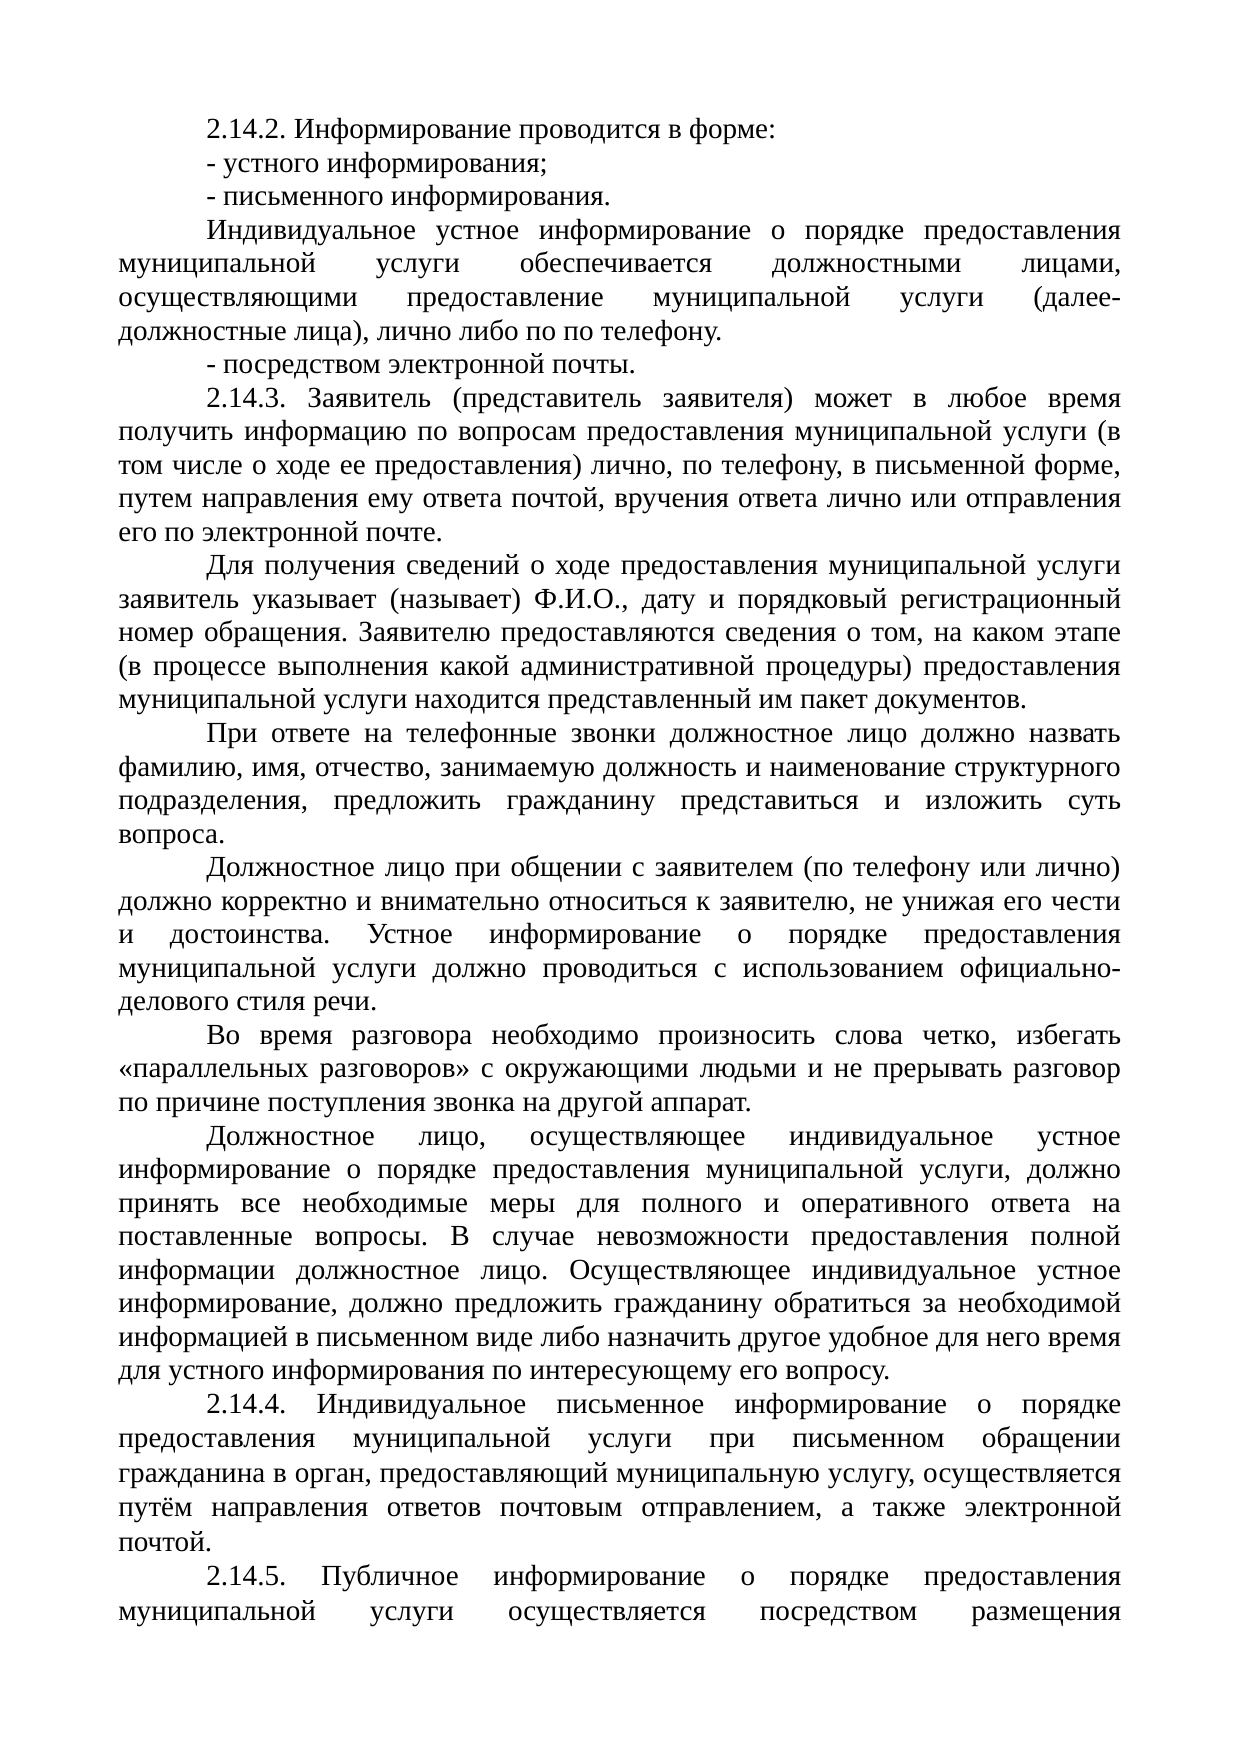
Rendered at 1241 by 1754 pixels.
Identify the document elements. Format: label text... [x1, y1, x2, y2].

text Во время разговора необходимо произносить слова четко, избегать «параллельных разговоров» с окружающими людьми и не прерывать разговор по причине поступления звонка на другой аппарат. [118, 1017, 1122, 1118]
text - письменного информирования. [118, 178, 1122, 212]
text Должностное лицо при общении с заявителем (по телефону или лично) должно корректно и внимательно относиться к заявителю, не унижая его чести и достоинства. Устное информирование о порядке предоставления муниципальной услуги должно проводиться с использованием официально-делового стиля речи. [118, 849, 1122, 1017]
text 2.14.3. Заявитель (представитель заявителя) может в любое время получить информацию по вопросам предоставления муниципальной услуги (в том числе о ходе ее предоставления) лично, по телефону, в письменной форме, путем направления ему ответа почтой, вручения ответа лично или отправления его по электронной почте. [118, 380, 1122, 547]
text При ответе на телефонные звонки должностное лицо должно назвать фамилию, имя, отчество, занимаемую должность и наименование структурного подразделения, предложить гражданину представиться и изложить суть вопроса. [118, 715, 1122, 849]
text Должностное лицо, осуществляющее индивидуальное устное информирование о порядке предоставления муниципальной услуги, должно принять все необходимые меры для полного и оперативного ответа на поставленные вопросы. В случае невозможности предоставления полной информации должностное лицо. Осуществляющее индивидуальное устное информирование, должно предложить гражданину обратиться за необходимой информацией в письменном виде либо назначить другое удобное для него время для устного информирования по интересующему его вопросу. [118, 1118, 1122, 1386]
text 2.14.4. Индивидуальное письменное информирование о порядке предоставления муниципальной услуги при письменном обращении гражданина в орган, предоставляющий муниципальную услугу, осуществляется путём направления ответов почтовым отправлением, а также электронной почтой. [118, 1386, 1122, 1557]
text Для получения сведений о ходе предоставления муниципальной услуги заявитель указывает (называет) Ф.И.О., дату и порядковый регистрационный номер обращения. Заявителю предоставляются сведения о том, на каком этапе (в процессе выполнения какой административной процедуры) предоставления муниципальной услуги находится представленный им пакет документов. [118, 547, 1122, 715]
text Индивидуальное устное информирование о порядке предоставления муниципальной услуги обеспечивается должностными лицами, осуществляющими предоставление муниципальной услуги (далее-должностные лица), лично либо по по телефону. [118, 212, 1122, 346]
text 2.14.5. Публичное информирование о порядке предоставления муниципальной услуги осуществляется посредством размещения [118, 1558, 1122, 1626]
text - устного информирования; [118, 145, 1122, 178]
text - посредством электронной почты. [118, 346, 1122, 380]
text 2.14.2. Информирование проводится в форме: [118, 111, 1122, 145]
